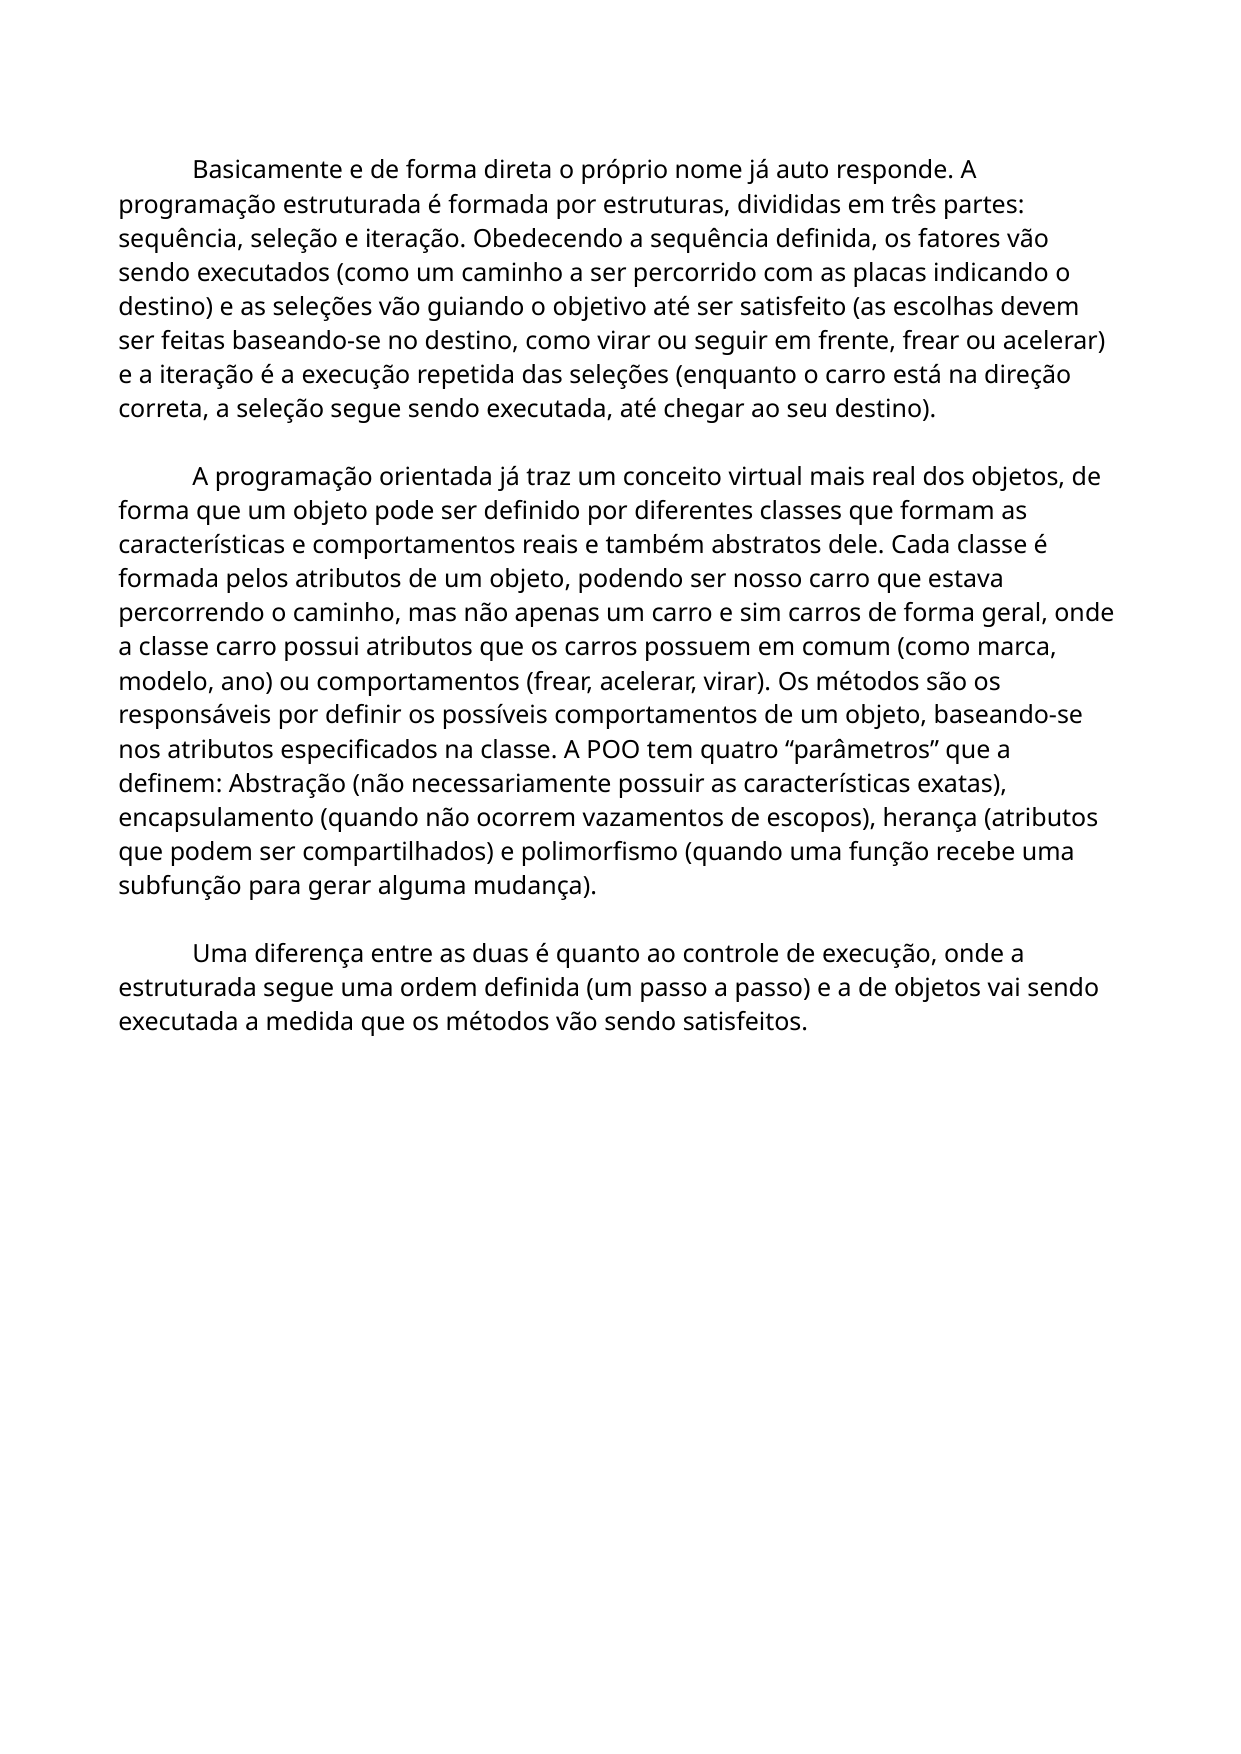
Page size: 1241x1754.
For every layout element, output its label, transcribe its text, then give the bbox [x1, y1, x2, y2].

text A programação orientada já traz um conceito virtual mais real dos objetos, de forma que um objeto pode ser definido por diferentes classes que formam as características e comportamentos reais e também abstratos dele. Cada classe é formada pelos atributos de um objeto, podendo ser nosso carro que estava percorrendo o caminho, mas não apenas um carro e sim carros de forma geral, onde a classe carro possui atributos que os carros possuem em comum (como marca, modelo, ano) ou comportamentos (frear, acelerar, virar). Os métodos são os responsáveis por definir os possíveis comportamentos de um objeto, baseando-se nos atributos especificados na classe. A POO tem quatro “parâmetros” que a definem: Abstração (não necessariamente possuir as características exatas), encapsulamento (quando não ocorrem vazamentos de escopos), herança (atributos que podem ser compartilhados) e polimorfismo (quando uma função recebe uma subfunção para gerar alguma mudança). [118, 459, 1122, 902]
text Basicamente e de forma direta o próprio nome já auto responde. A programação estruturada é formada por estruturas, divididas em três partes: sequência, seleção e iteração. Obedecendo a sequência definida, os fatores vão sendo executados (como um caminho a ser percorrido com as placas indicando o destino) e as seleções vão guiando o objetivo até ser satisfeito (as escolhas devem ser feitas baseando-se no destino, como virar ou seguir em frente, frear ou acelerar) e a iteração é a execução repetida das seleções (enquanto o carro está na direção correta, a seleção segue sendo executada, até chegar ao seu destino). [118, 152, 1122, 425]
text Uma diferença entre as duas é quanto ao controle de execução, onde a estruturada segue uma ordem definida (um passo a passo) e a de objetos vai sendo executada a medida que os métodos vão sendo satisfeitos. [118, 936, 1122, 1038]
